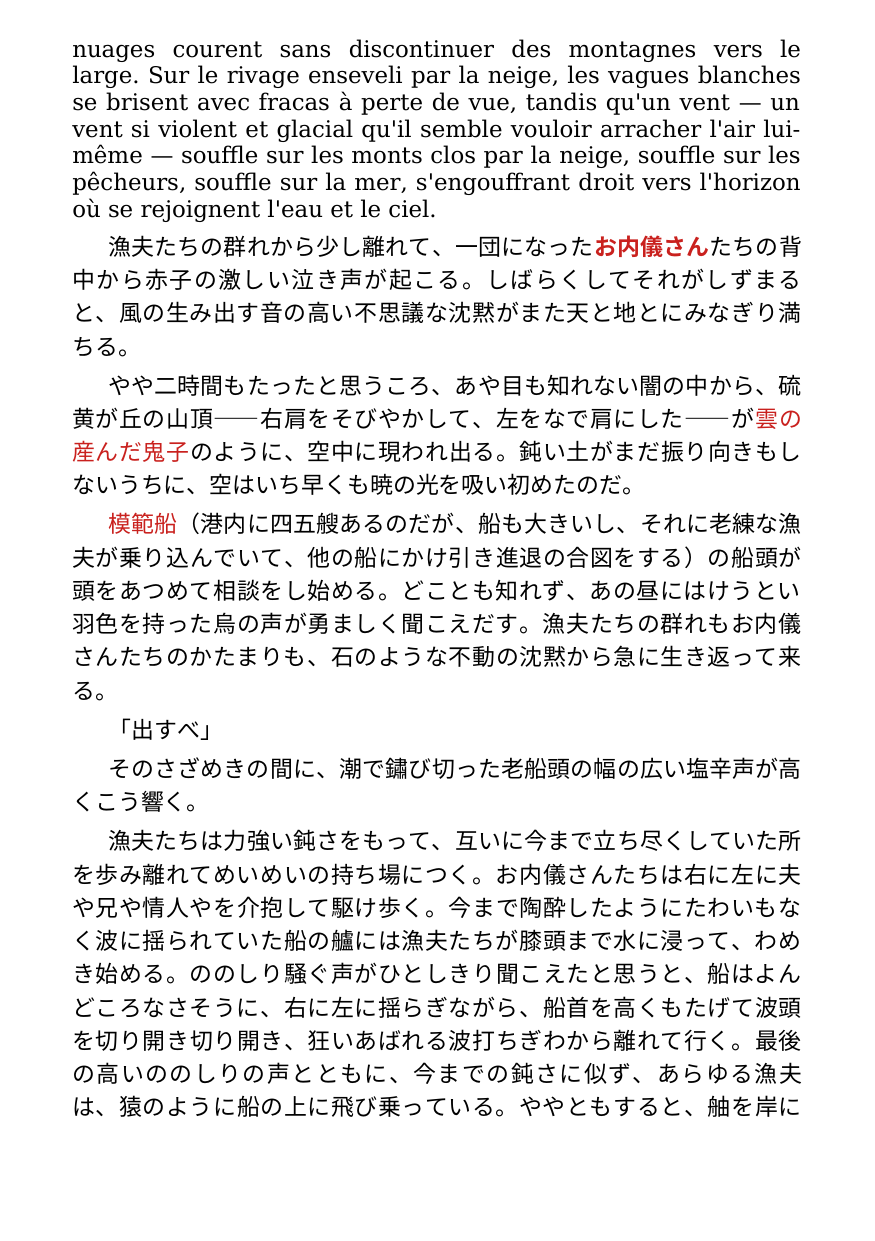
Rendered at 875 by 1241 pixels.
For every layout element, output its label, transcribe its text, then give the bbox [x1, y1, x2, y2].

text 漁夫たちは力強い鈍さをもって、互いに今まで立ち尽くしていた所を歩み離れてめいめいの持ち場につく。お内儀さんたちは右に左に夫や兄や情人やを介抱して駆け歩く。今まで陶酔したようにたわいもなく波に揺られていた船の艫には漁夫たちが膝頭まで水に浸って、わめき始める。ののしり騒ぐ声がひとしきり聞こえたと思うと、船はよんどころなさそうに、右に左に揺らぎながら、船首を高くもたげて波頭を切り開き切り開き、狂いあばれる波打ちぎわから離れて行く。最後の高いののしりの声とともに、今までの鈍さに似ず、あらゆる漁夫は、猿のように船の上に飛び乗っている。ややともすると、舳を岸に [72, 823, 802, 1122]
text 漁夫たちの群れから少し離れて、一団になったお内儀さんたちの背中から赤子の激しい泣き声が起こる。しばらくしてそれがしずまると、風の生み出す音の高い不思議な沈黙がまた天と地とにみなぎり満ちる。 [72, 229, 802, 362]
text nuages courent sans discontinuer des montagnes vers le large. Sur le rivage enseveli par la neige, les vagues blanches se brisent avec fracas à perte de vue, tandis qu'un vent — un vent si violent et glacial qu'il semble vouloir arracher l'air lui-même — souffle sur les monts clos par la neige, souffle sur les pêcheurs, souffle sur la mer, s'engouffrant droit vers l'horizon où se rejoignent l'eau et le ciel. [72, 36, 802, 223]
text 「出すべ」 [72, 712, 802, 745]
text やや二時間もたったと思うころ、あや目も知れない闇の中から、硫黄が丘の山頂――右肩をそびやかして、左をなで肩にした――が雲の産んだ鬼子のように、空中に現われ出る。鈍い土がまだ振り向きもしないうちに、空はいち早くも暁の光を吸い初めたのだ。 [72, 367, 802, 500]
text 模範船（港内に四五艘あるのだが、船も大きいし、それに老練な漁夫が乗り込んでいて、他の船にかけ引き進退の合図をする）の船頭が頭をあつめて相談をし始める。どことも知れず、あの昼にはけうとい羽色を持った烏の声が勇ましく聞こえだす。漁夫たちの群れもお内儀さんたちのかたまりも、石のような不動の沈黙から急に生き返って来る。 [72, 506, 802, 706]
text そのさざめきの間に、潮で鏽び切った老船頭の幅の広い塩辛声が高くこう響く。 [72, 751, 802, 817]
